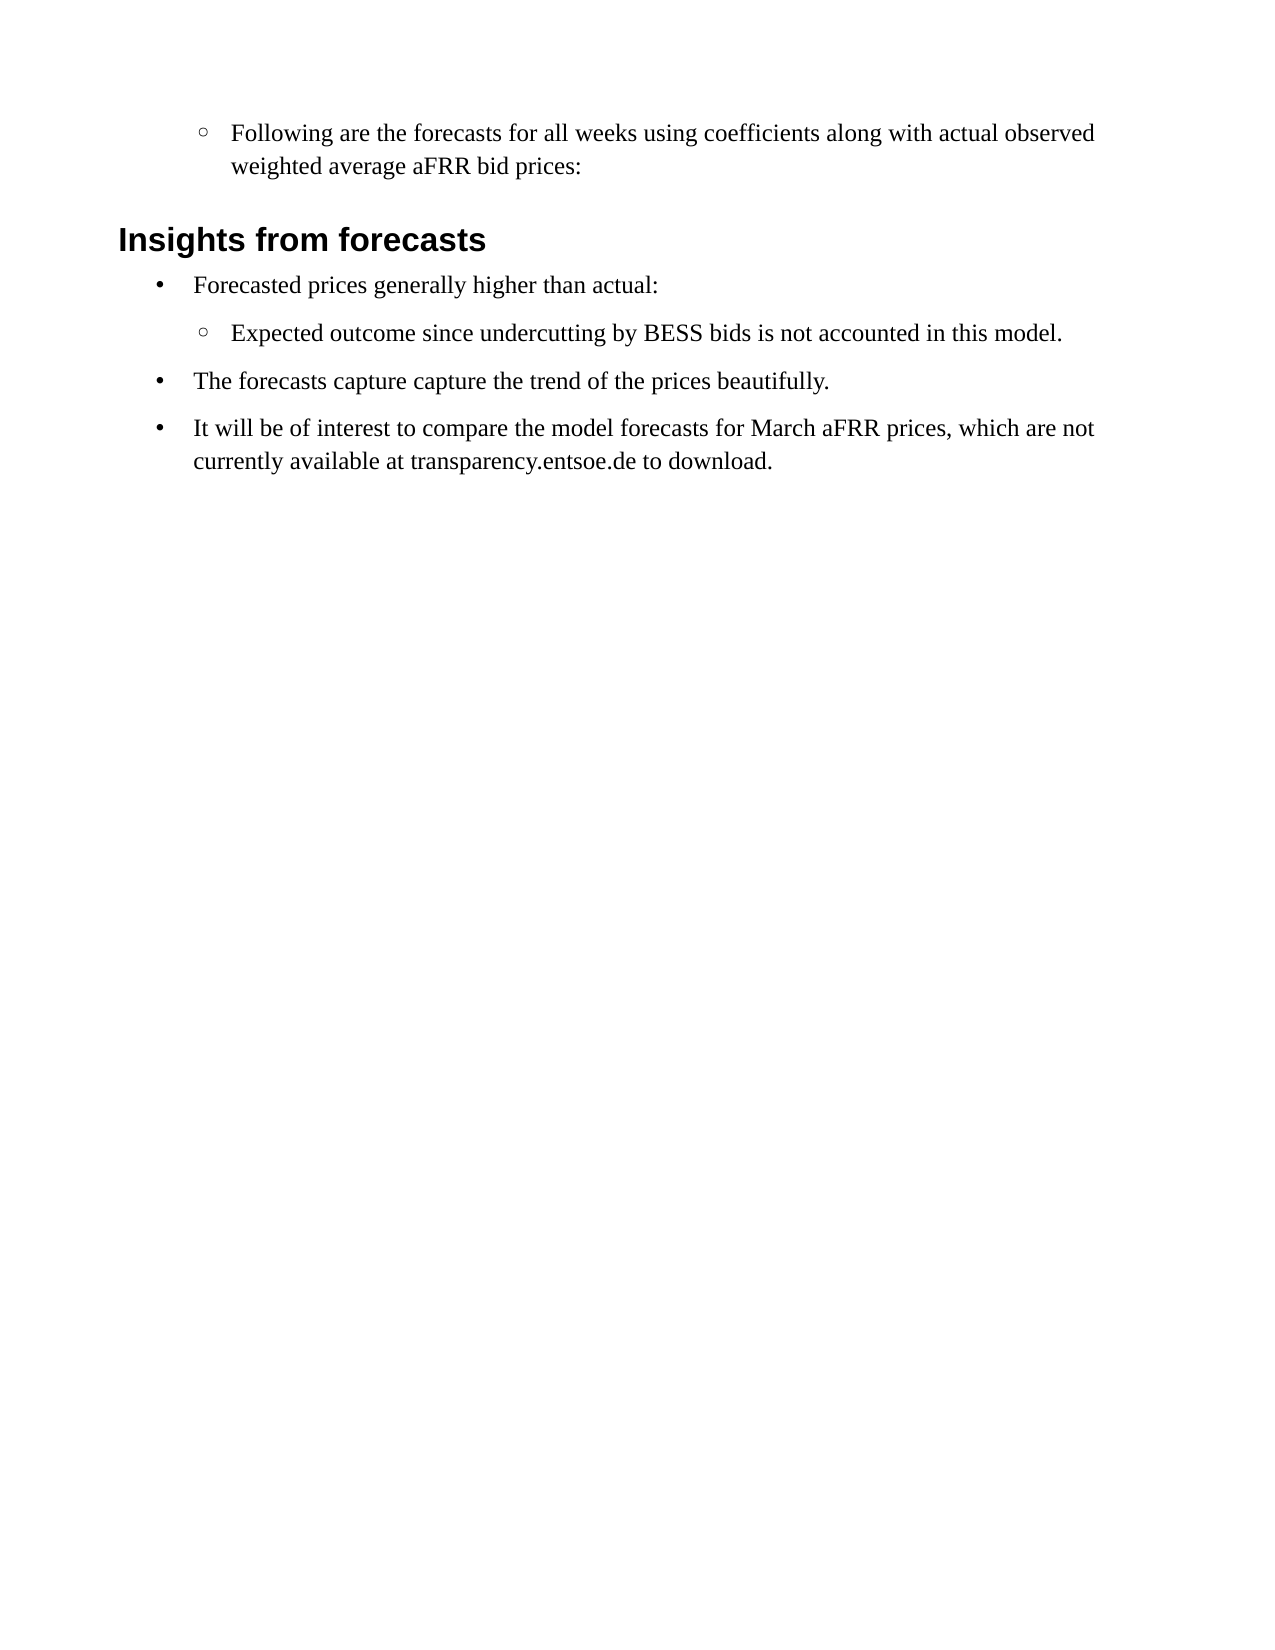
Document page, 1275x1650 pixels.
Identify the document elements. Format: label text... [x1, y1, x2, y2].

list Following are the forecasts for all weeks using coefficients along with actual observed weighted average aFRR bid prices: [193, 118, 1157, 180]
list It will be of interest to compare the model forecasts for March aFRR prices, which are not currently available at transparency.entsoe.de to download. [156, 413, 1157, 475]
list The forecasts capture capture the trend of the prices beautifully. [156, 366, 1157, 394]
list Expected outcome since undercutting by BESS bids is not accounted in this model. [193, 318, 1157, 347]
subtitle Insights from forecasts [118, 219, 1157, 258]
list Forecasted prices generally higher than actual: [156, 271, 1157, 299]
